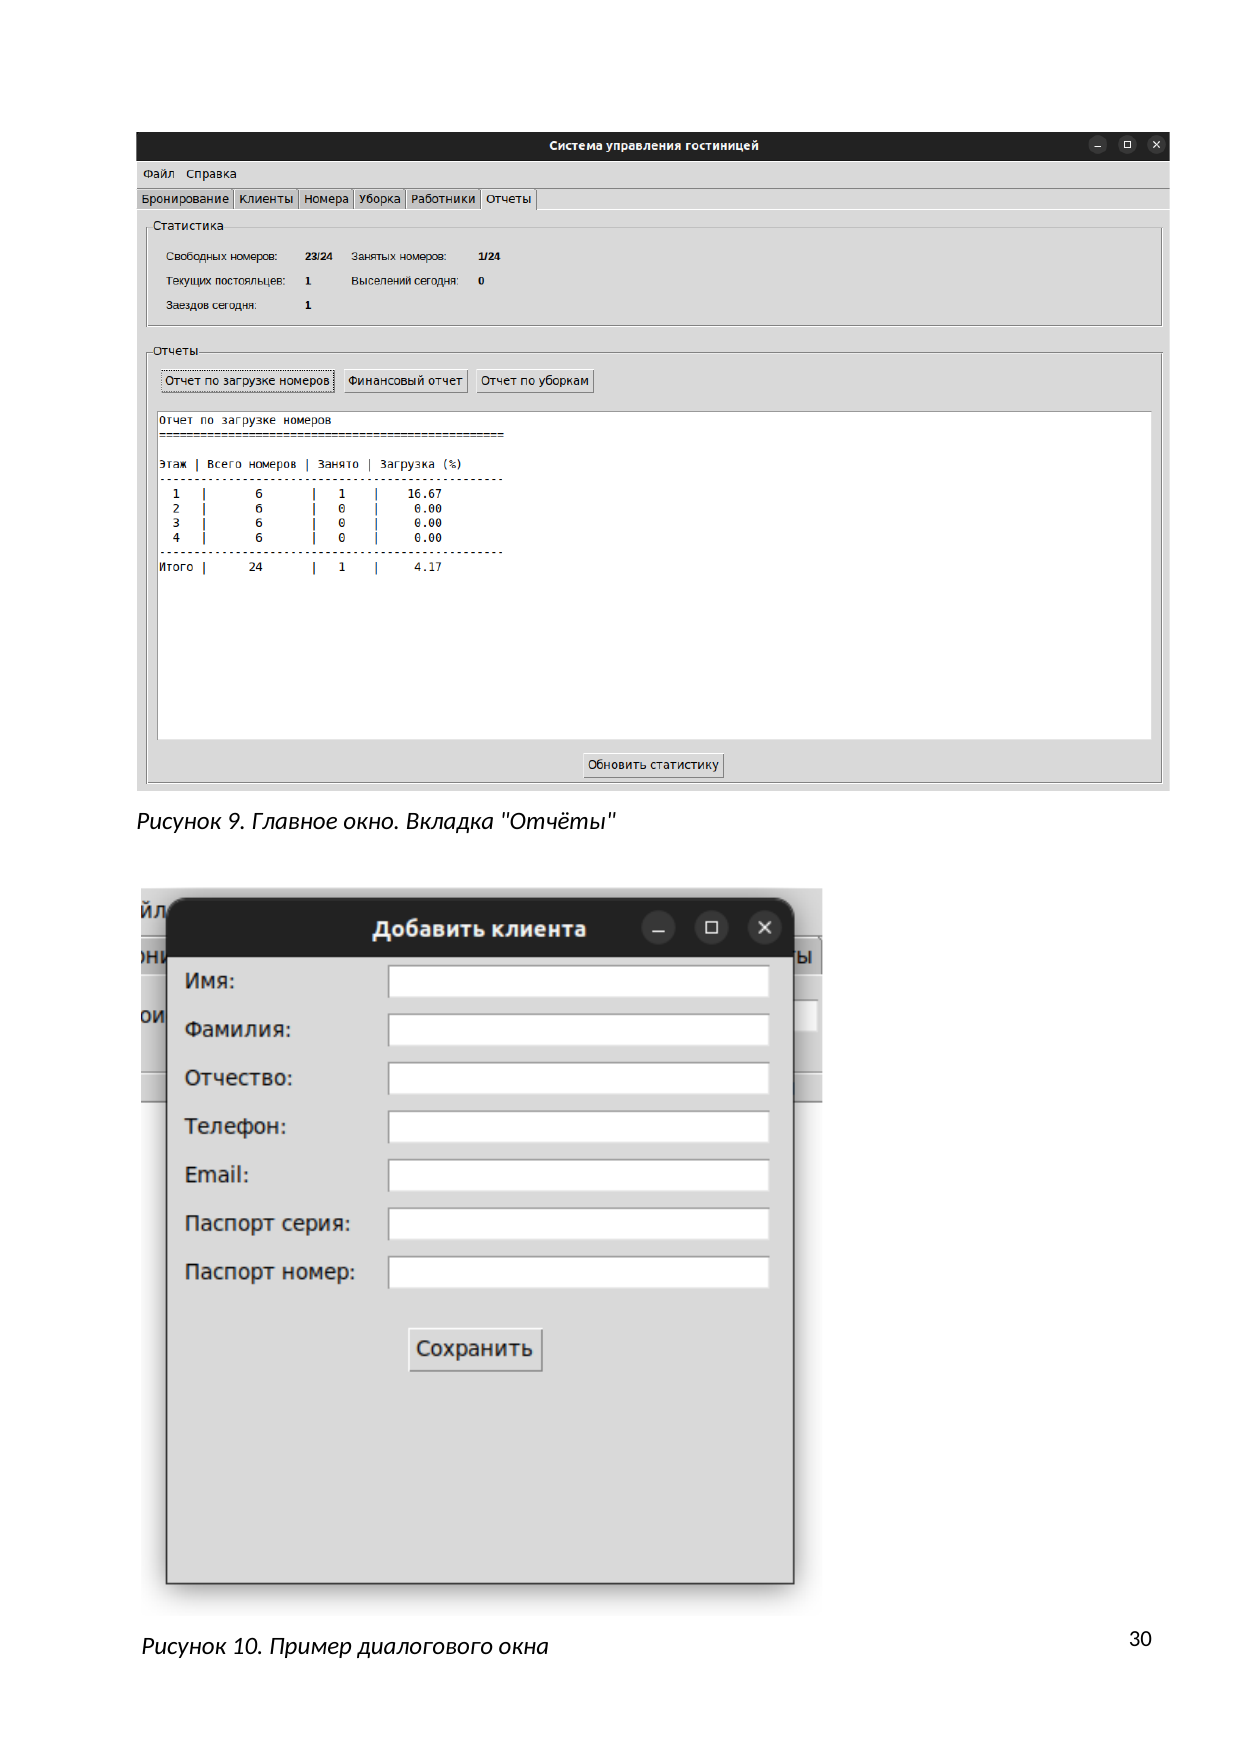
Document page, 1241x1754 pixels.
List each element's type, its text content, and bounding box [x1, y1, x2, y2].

picture [136, 132, 1170, 791]
text Рисунок 9. Главное окно. Вкладка "Отчёты" [136, 791, 1169, 836]
picture [141, 887, 823, 1616]
text Рисунок 10. Пример диалогового окна [141, 1616, 822, 1661]
